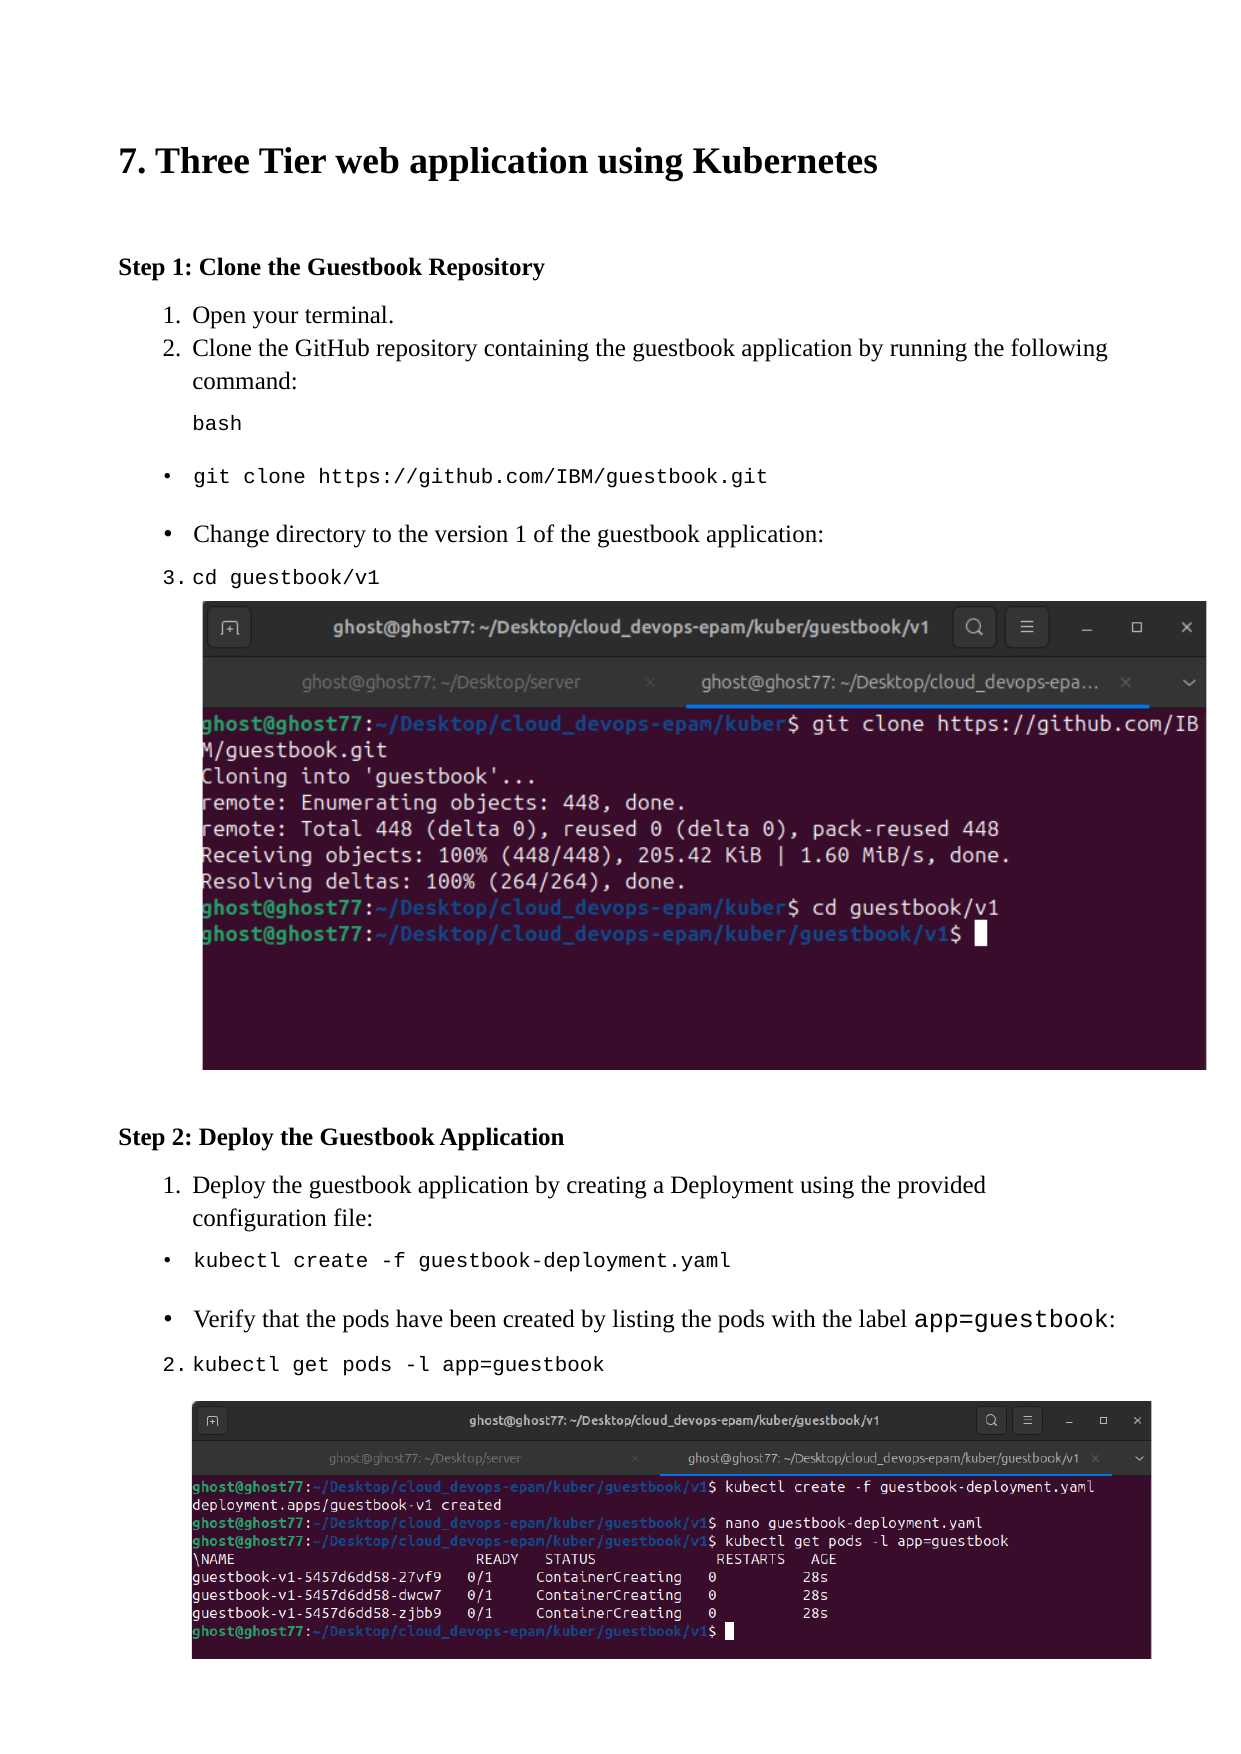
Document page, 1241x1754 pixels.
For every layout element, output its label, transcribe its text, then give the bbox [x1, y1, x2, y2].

list cd guestbook/v1 [162, 567, 1122, 591]
list Verify that the pods have been created by listing the pods with the label app=guestbook: [164, 1304, 1122, 1334]
list Deploy the guestbook application by creating a Deployment using the provided configuration file: [162, 1170, 1122, 1232]
picture [191, 1401, 1152, 1659]
list Change directory to the version 1 of the guestbook application: [164, 519, 1122, 548]
list bash [162, 413, 1122, 437]
text Step 1: Clone the Guestbook Repository [118, 252, 1122, 281]
list Open your terminal. [162, 300, 1122, 328]
list kubectl create -f guestbook-deployment.yaml [164, 1251, 1122, 1274]
list git clone https://github.com/IBM/guestbook.git [164, 466, 1122, 490]
picture [202, 601, 1207, 1070]
text Step 2: Deploy the Guestbook Application [118, 1122, 1122, 1151]
list kubectl get pods -l app=guestbook [162, 1354, 1122, 1377]
list Clone the GitHub repository containing the guestbook application by running the following command: [162, 333, 1122, 394]
subtitle 7. Three Tier web application using Kubernetes [118, 139, 1122, 182]
